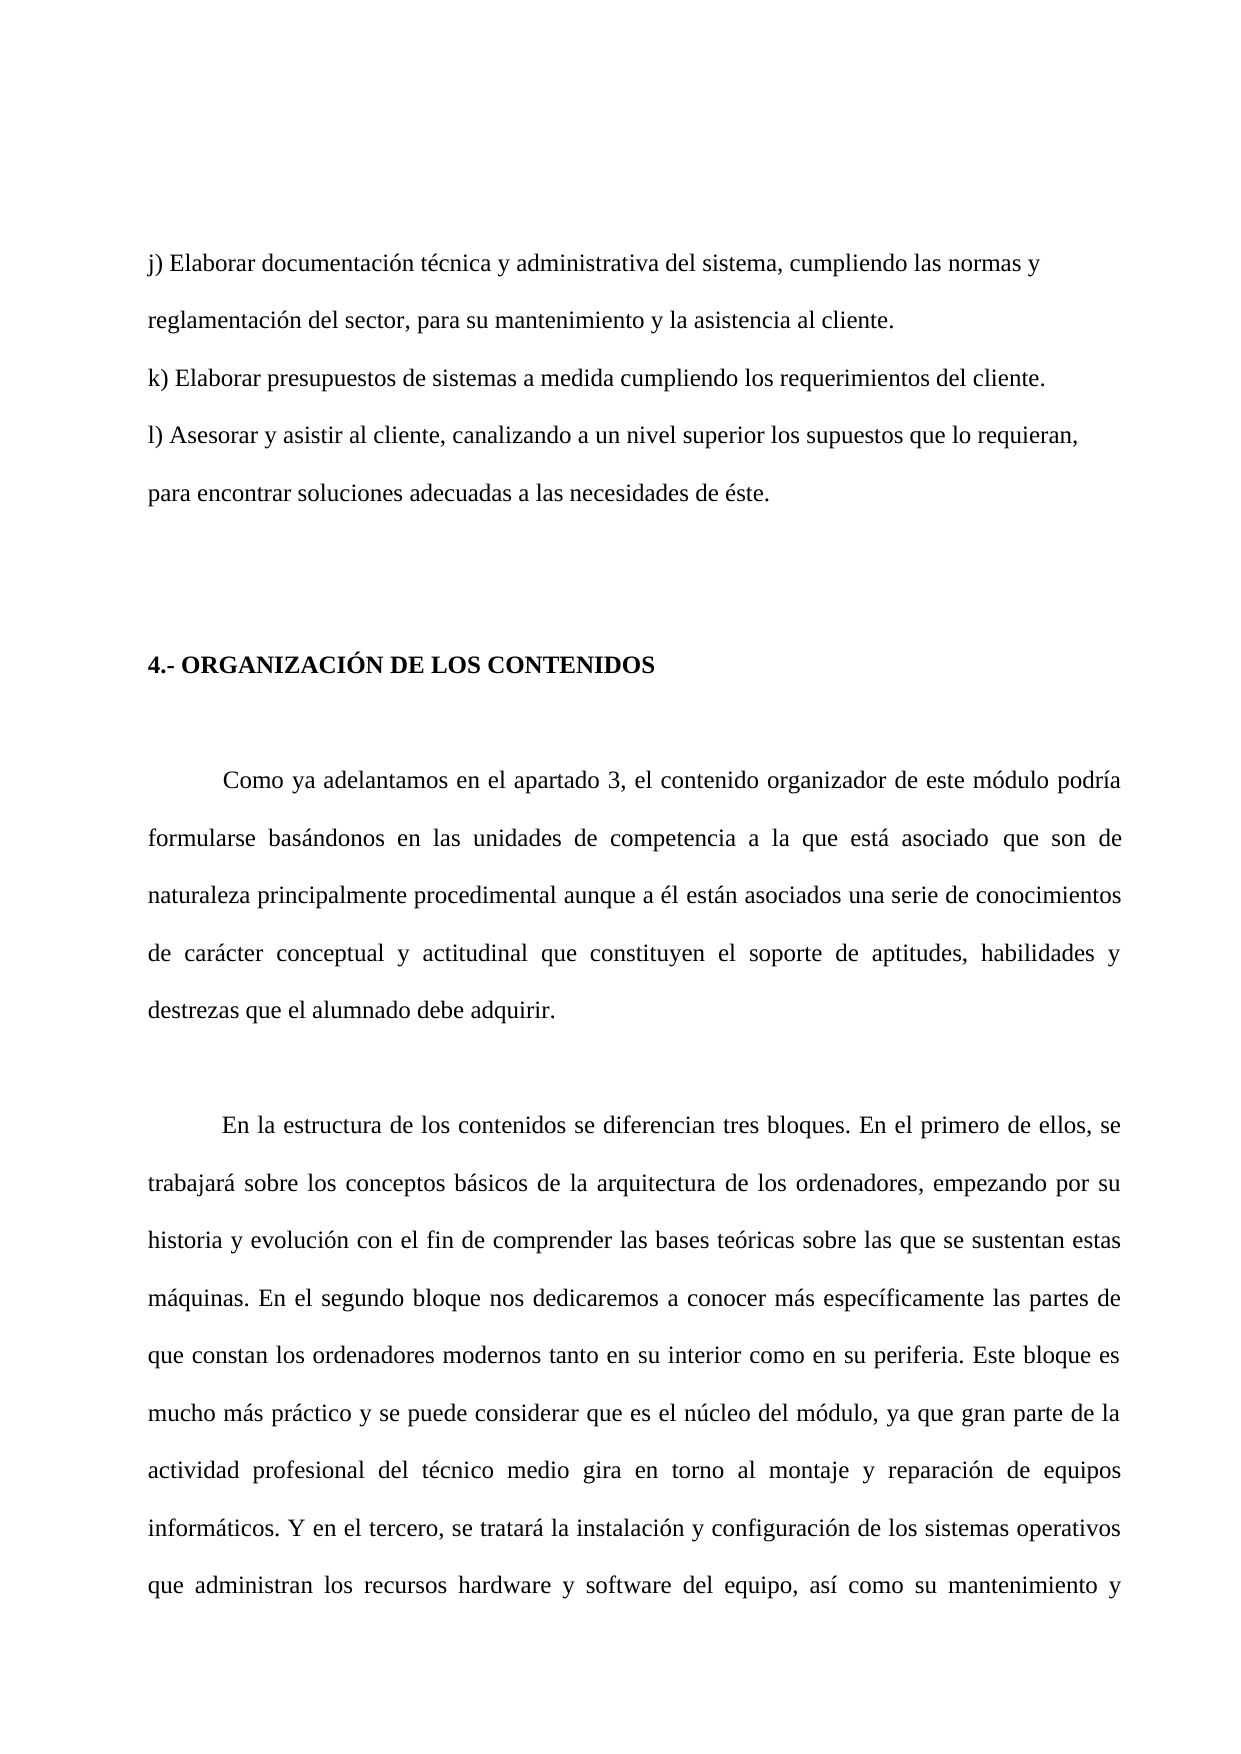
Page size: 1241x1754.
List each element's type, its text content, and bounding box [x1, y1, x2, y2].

text k) Elaborar presupuestos de sistemas a medida cumpliendo los requerimientos del cliente. [148, 363, 1122, 392]
text 4.- ORGANIZACIÓN DE LOS CONTENIDOS [148, 651, 1122, 679]
text En la estructura de los contenidos se diferencian tres bloques. En el primero de ellos, se trabajará sobre los conceptos básicos de la arquitectura de los ordenadores, empezando por su historia y evolución con el fin de comprender las bases teóricas sobre las que se sustentan estas máquinas. En el segundo bloque nos dedicaremos a conocer más específicamente las partes de que constan los ordenadores modernos tanto en su interior como en su periferia. Este bloque es mucho más práctico y se puede considerar que es el núcleo del módulo, ya que gran parte de la actividad profesional del técnico medio gira en torno al montaje y reparación de equipos informáticos. Y en el tercero, se tratará la instalación y configuración de los sistemas operativos que administran los recursos hardware y software del equipo, así como su mantenimiento y [148, 1111, 1122, 1599]
text j) Elaborar documentación técnica y administrativa del sistema, cumpliendo las normas y reglamentación del sector, para su mantenimiento y la asistencia al cliente. [148, 248, 1122, 334]
text l) Asesorar y asistir al cliente, canalizando a un nivel superior los supuestos que lo requieran, para encontrar soluciones adecuadas a las necesidades de éste. [148, 421, 1122, 507]
text Como ya adelantamos en el apartado 3, el contenido organizador de este módulo podría formularse basándonos en las unidades de competencia a la que está asociado que son de naturaleza principalmente procedimental aunque a él están asociados una serie de conocimientos de carácter conceptual y actitudinal que constituyen el soporte de aptitudes, habilidades y destrezas que el alumnado debe adquirir. [148, 766, 1122, 1024]
